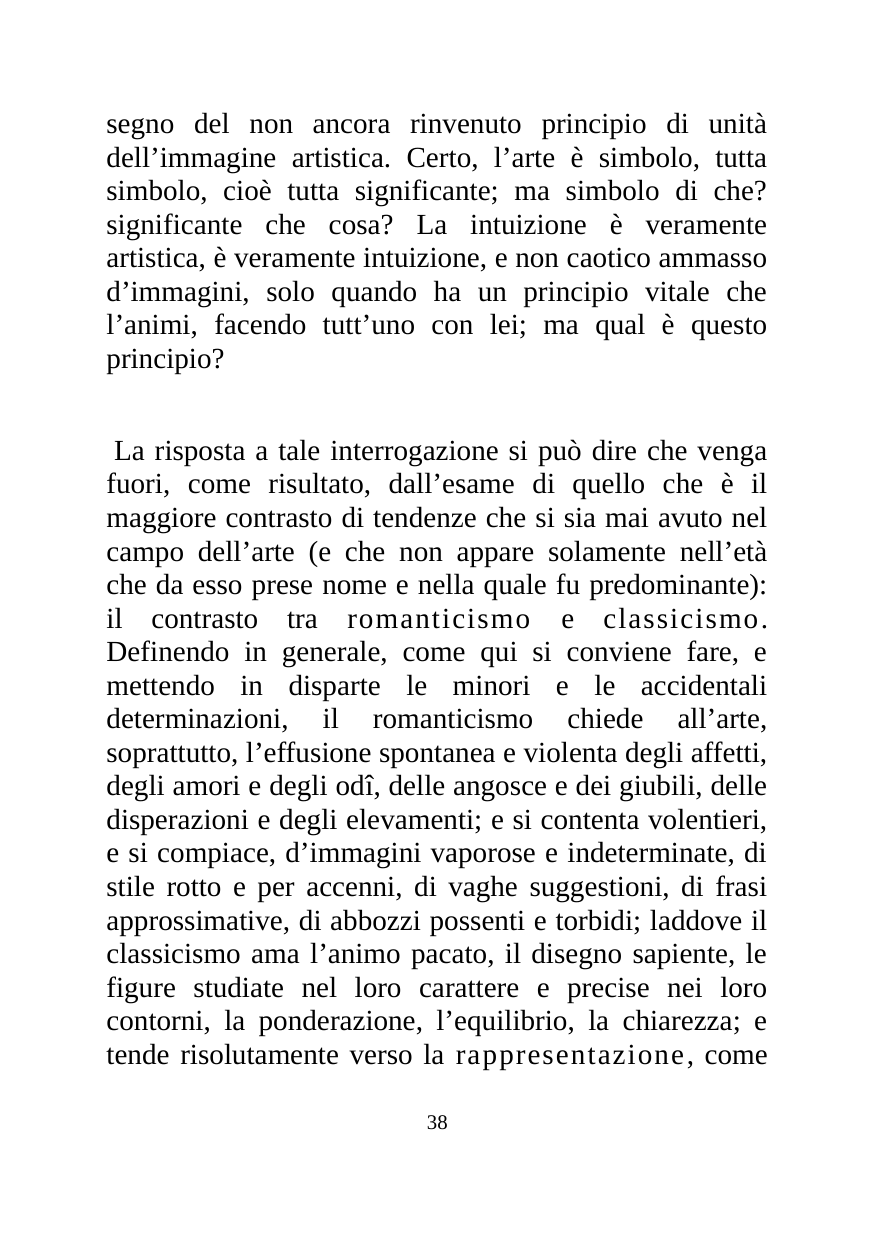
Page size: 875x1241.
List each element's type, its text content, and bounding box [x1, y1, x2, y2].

text La risposta a tale interrogazione si può dire che venga fuori, come risultato, dall’esame di quello che è il maggiore contrasto di tendenze che si sia mai avuto nel campo dell’arte (e che non appare solamente nell’età che da esso prese nome e nella quale fu predominante): il contrasto tra romanticismo e classicismo. Definendo in generale, come qui si conviene fare, e mettendo in disparte le minori e le accidentali determinazioni, il romanticismo chiede all’arte, soprattutto, l’effusione spontanea e violenta degli affetti, degli amori e degli odî, delle angosce e dei giubili, delle disperazioni e degli elevamenti; e si contenta volentieri, e si compiace, d’immagini vaporose e indeterminate, di stile rotto e per accenni, di vaghe suggestioni, di frasi approssimative, di abbozzi possenti e torbidi; laddove il classicismo ama l’animo pacato, il disegno sapiente, le figure studiate nel loro carattere e precise nei loro contorni, la ponderazione, l’equilibrio, la chiarezza; e tende risolutamente verso la rappresentazione, come [106, 433, 768, 1070]
text segno del non ancora rinvenuto principio di unità dell’immagine artistica. Certo, l’arte è simbolo, tutta simbolo, cioè tutta significante; ma simbolo di che? significante che cosa? La intuizione è veramente artistica, è veramente intuizione, e non caotico ammasso d’immagini, solo quando ha un principio vitale che l’animi, facendo tutt’uno con lei; ma qual è questo principio? [106, 106, 768, 374]
